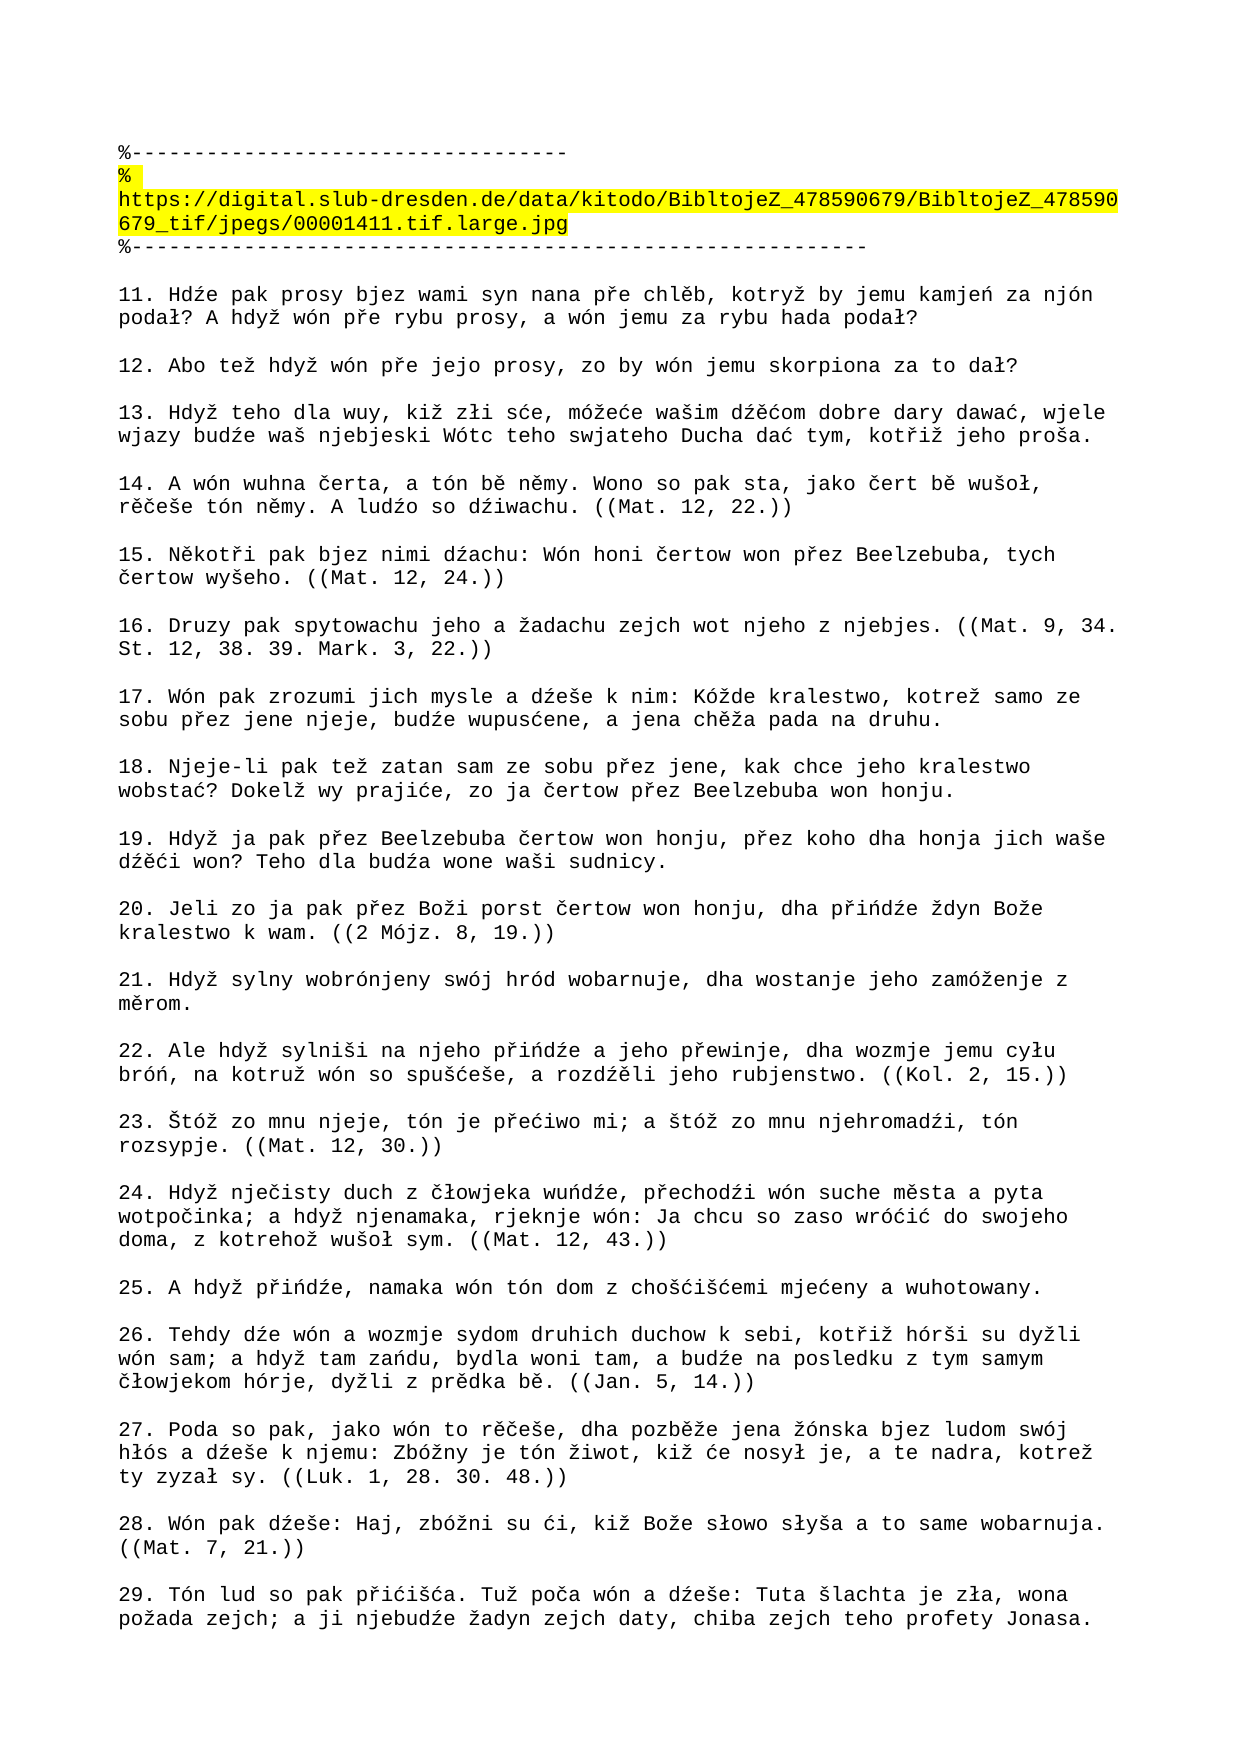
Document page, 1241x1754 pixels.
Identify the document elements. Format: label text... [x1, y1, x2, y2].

text 21. Hdyž sylny wobrónjeny swój hród wobarnuje, dha wostanje jeho zamóženje z měrom. [118, 969, 1122, 1017]
text 20. Jeli zo ja pak přez Boži porst čertow won honju, dha přińdźe ždyn Bože kralestwo k wam. ((2 Mójz. 8, 19.)) [118, 898, 1122, 946]
text 23. Štóž zo mnu njeje, tón je přećiwo mi; a štóž zo mnu njehromadźi, tón rozsypje. ((Mat. 12, 30.)) [118, 1111, 1122, 1158]
text 29. Tón lud so pak přićišća. Tuž poča wón a dźeše: Tuta šlachta je zła, wona požada zejch; a ji njebudźe žadyn zejch daty, chiba zejch teho profety Jonasa. [118, 1584, 1122, 1631]
text 17. Wón pak zrozumi jich mysle a dźeše k nim: Kóžde kralestwo, kotrež samo ze sobu přez jene njeje, budźe wupusćene, a jena chěža pada na druhu. [118, 686, 1122, 733]
text 13. Hdyž teho dla wuy, kiž złi sće, móžeće wašim dźěćom dobre dary dawać, wjele wjazy budźe waš njebjeski Wótc teho swjateho Ducha dać tym, kotřiž jeho proša. [118, 402, 1122, 449]
text 15. Někotři pak bjez nimi dźachu: Wón honi čertow won přez Beelzebuba, tych čertow wyšeho. ((Mat. 12, 24.)) [118, 544, 1122, 591]
text 16. Druzy pak spytowachu jeho a žadachu zejch wot njeho z njebjes. ((Mat. 9, 34. St. 12, 38. 39. Mark. 3, 22.)) [118, 615, 1122, 662]
text 19. Hdyž ja pak přez Beelzebuba čertow won honju, přez koho dha honja jich waše dźěći won? Teho dla budźa wone waši sudnicy. [118, 827, 1122, 875]
text 12. Abo tež hdyž wón pře jejo prosy, zo by wón jemu skorpiona za to dał? [118, 354, 1122, 378]
text 25. A hdyž přińdźe, namaka wón tón dom z chošćišćemi mjećeny a wuhotowany. [118, 1277, 1122, 1300]
text 22. Ale hdyž sylniši na njeho přińdźe a jeho přewinje, dha wozmje jemu cyłu bróń, na kotruž wón so spušćeše, a rozdźěli jeho rubjenstwo. ((Kol. 2, 15.)) [118, 1040, 1122, 1088]
text 14. A wón wuhna čerta, a tón bě němy. Wono so pak sta, jako čert bě wušoł, rěčeše tón němy. A ludźo so dźiwachu. ((Mat. 12, 22.)) [118, 473, 1122, 520]
text %----------------------------------------------------------- [118, 236, 1122, 260]
text 28. Wón pak dźeše: Haj, zbóžni su ći, kiž Bože słowo słyša a to same wobarnuja. ((Mat. 7, 21.)) [118, 1513, 1122, 1561]
text 11. Hdźe pak prosy bjez wami syn nana pře chlěb, kotryž by jemu kamjeń za njón podał? A hdyž wón pře rybu prosy, a wón jemu za rybu hada podał? [118, 284, 1122, 331]
text % https://digital.slub-dresden.de/data/kitodo/BibltojeZ_478590679/BibltojeZ_478590679_tif/jpegs/00001411.tif.large.jpg [118, 165, 1122, 236]
text 18. Njeje-li pak tež zatan sam ze sobu přez jene, kak chce jeho kralestwo wobstać? Dokelž wy prajiće, zo ja čertow přez Beelzebuba won honju. [118, 757, 1122, 804]
text 26. Tehdy dźe wón a wozmje sydom druhich duchow k sebi, kotřiž hórši su dyžli wón sam; a hdyž tam zańdu, bydla woni tam, a budźe na posledku z tym samym čłowjekom hórje, dyžli z prědka bě. ((Jan. 5, 14.)) [118, 1324, 1122, 1395]
text 27. Poda so pak, jako wón to rěčeše, dha pozběže jena žónska bjez ludom swój hłós a dźeše k njemu: Zbóžny je tón žiwot, kiž će nosył je, a te nadra, kotrež ty zyzał sy. ((Luk. 1, 28. 30. 48.)) [118, 1419, 1122, 1489]
text 24. Hdyž nječisty duch z čłowjeka wuńdźe, přechodźi wón suche města a pyta wotpočinka; a hdyž njenamaka, rjeknje wón: Ja chcu so zaso wróćić do swojeho doma, z kotrehož wušoł sym. ((Mat. 12, 43.)) [118, 1182, 1122, 1253]
text %----------------------------------- [118, 142, 1122, 165]
